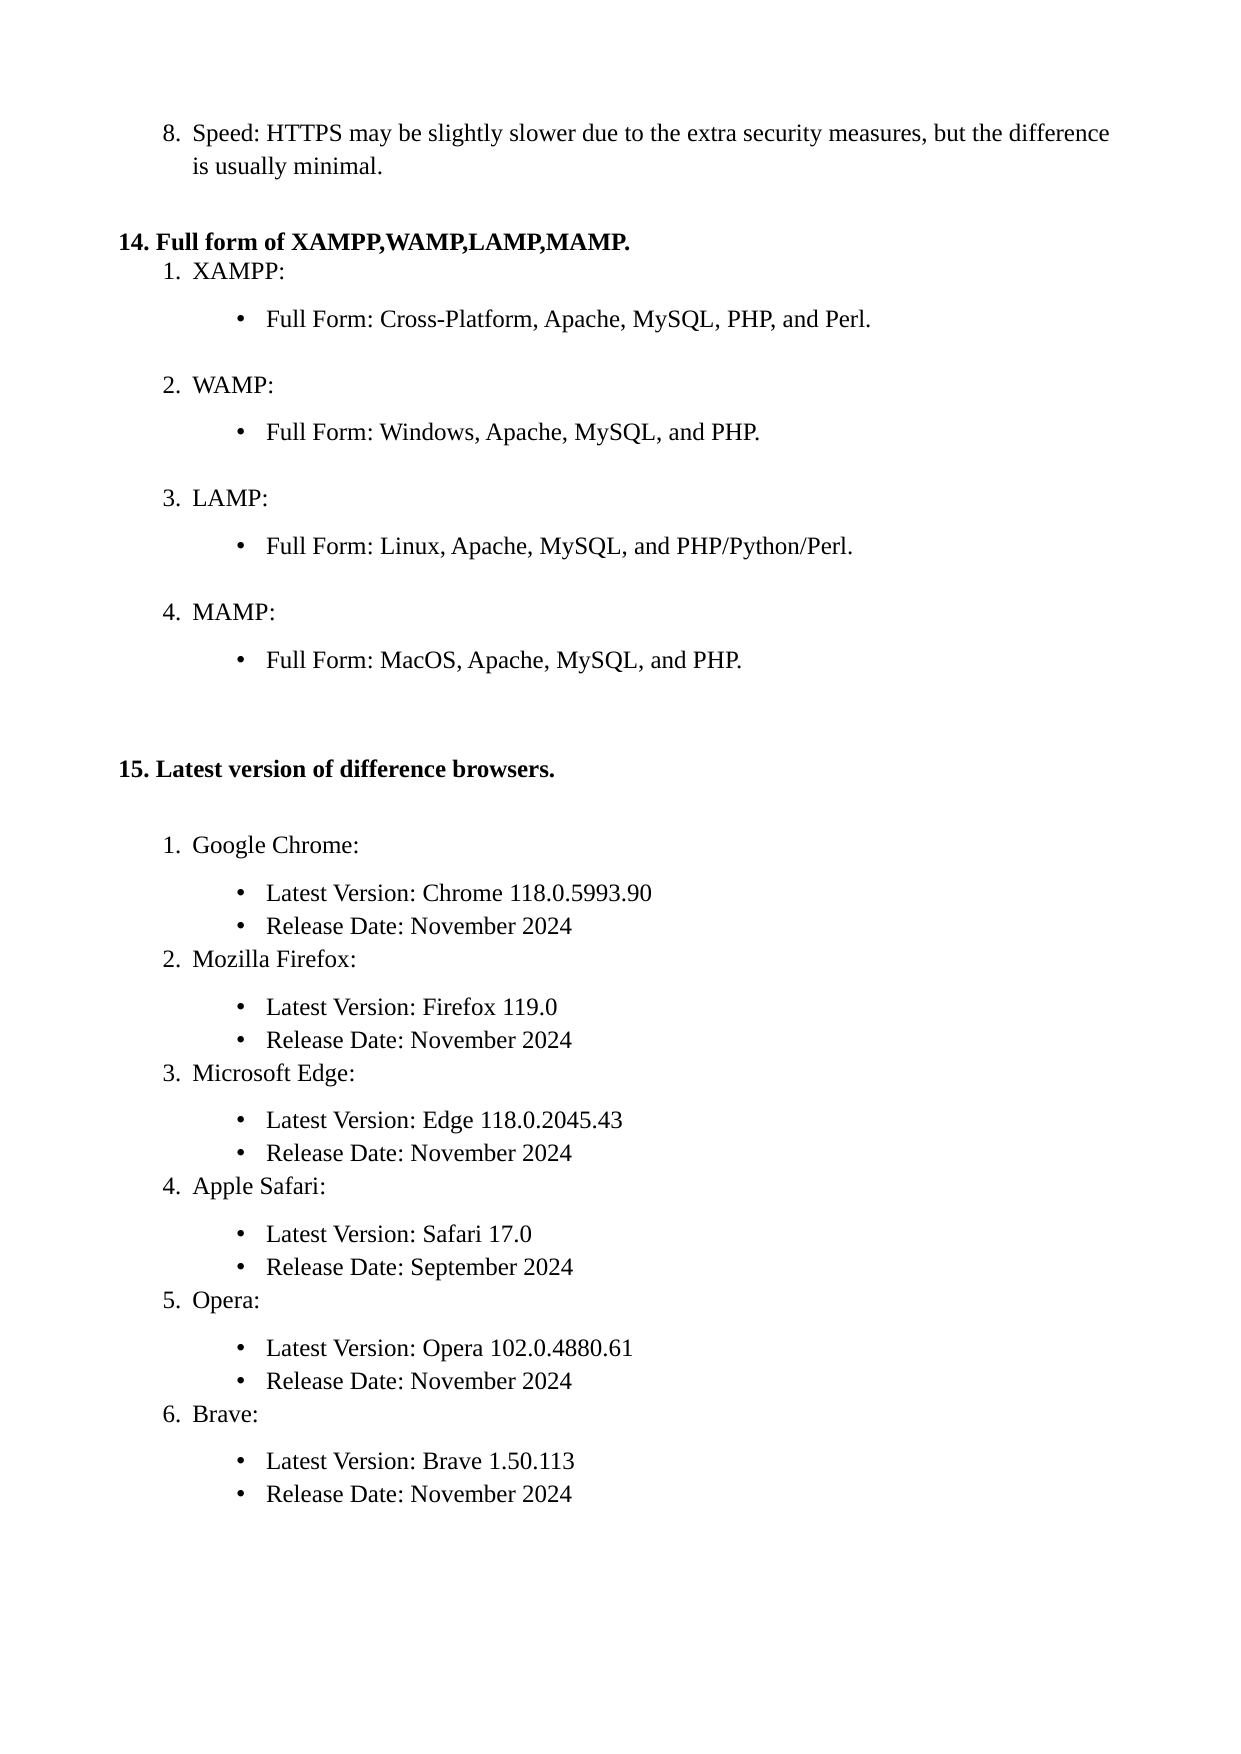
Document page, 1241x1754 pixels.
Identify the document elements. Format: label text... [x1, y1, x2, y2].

list Mozilla Firefox: [162, 944, 1122, 973]
list Latest Version: Safari 17.0 [236, 1219, 1122, 1248]
list Release Date: November 2024 [236, 1138, 1122, 1167]
list Full Form: Windows, Apache, MySQL, and PHP. [236, 417, 1122, 446]
list Brave: [162, 1399, 1122, 1427]
list Google Chrome: [162, 831, 1122, 859]
list LAMP: [162, 483, 1122, 512]
list Release Date: November 2024 [236, 1025, 1122, 1053]
list XAMPP: [162, 256, 1122, 285]
list Release Date: September 2024 [236, 1252, 1122, 1281]
list Latest Version: Chrome 118.0.5993.90 [236, 878, 1122, 907]
text 14. Full form of XAMPP,WAMP,LAMP,MAMP. [118, 227, 1122, 256]
list Release Date: November 2024 [236, 911, 1122, 940]
list Full Form: Linux, Apache, MySQL, and PHP/Python/Perl. [236, 531, 1122, 560]
list Opera: [162, 1285, 1122, 1314]
list Latest Version: Firefox 119.0 [236, 992, 1122, 1021]
list Full Form: MacOS, Apache, MySQL, and PHP. [236, 645, 1122, 673]
list Latest Version: Edge 118.0.2045.43 [236, 1105, 1122, 1134]
list Microsoft Edge: [162, 1058, 1122, 1087]
list Release Date: November 2024 [236, 1479, 1122, 1508]
list Release Date: November 2024 [236, 1366, 1122, 1394]
list Speed: HTTPS may be slightly slower due to the extra security measures, but the difference is usually minimal. [162, 118, 1122, 180]
list Latest Version: Brave 1.50.113 [236, 1446, 1122, 1475]
list WAMP: [162, 370, 1122, 399]
list MAMP: [162, 597, 1122, 626]
text 15. Latest version of difference browsers. [118, 754, 1122, 783]
list Full Form: Cross-Platform, Apache, MySQL, PHP, and Perl. [236, 304, 1122, 333]
list Apple Safari: [162, 1171, 1122, 1200]
list Latest Version: Opera 102.0.4880.61 [236, 1333, 1122, 1361]
